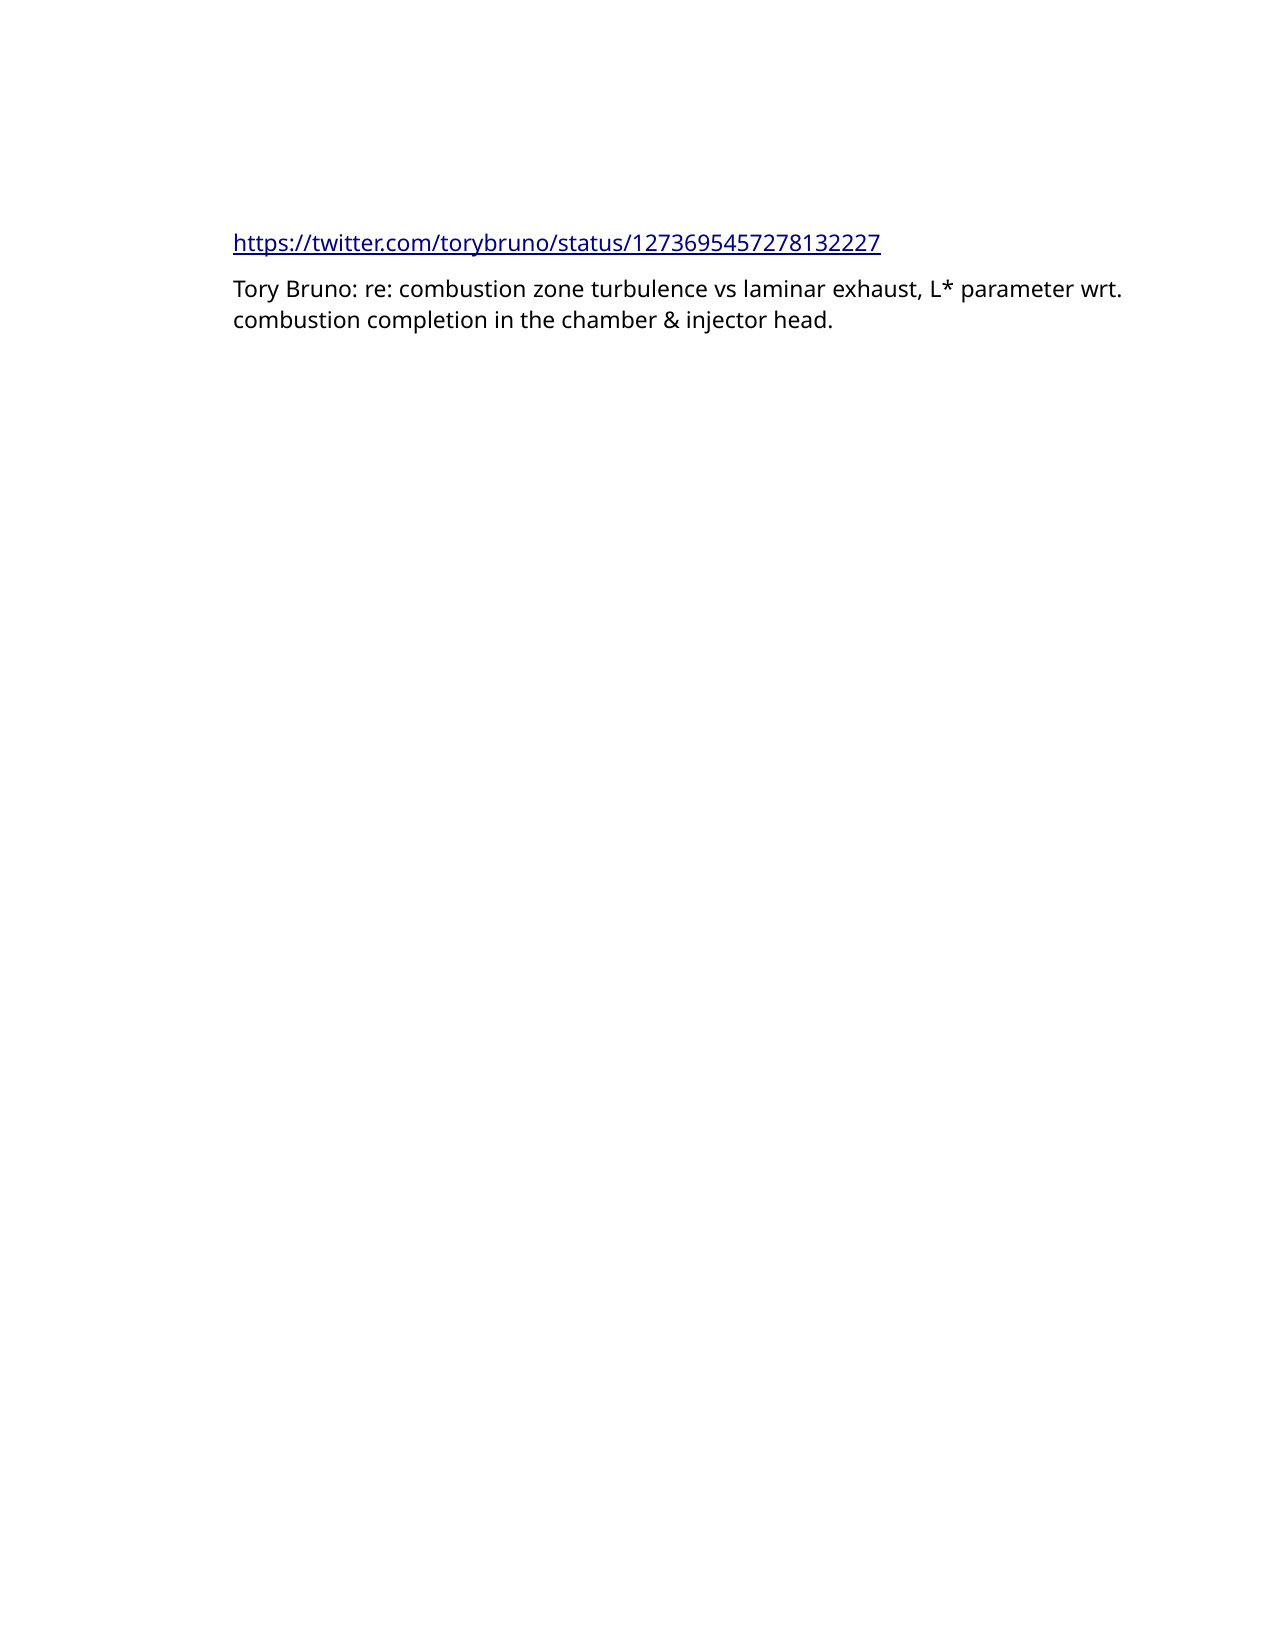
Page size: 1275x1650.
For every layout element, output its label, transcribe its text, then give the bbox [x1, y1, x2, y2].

text Tory Bruno: re: combustion zone turbulence vs laminar exhaust, L* parameter wrt. combustion completion in the chamber & injector head. [233, 273, 1123, 335]
text https://twitter.com/torybruno/status/1273695457278132227 [233, 227, 1123, 258]
